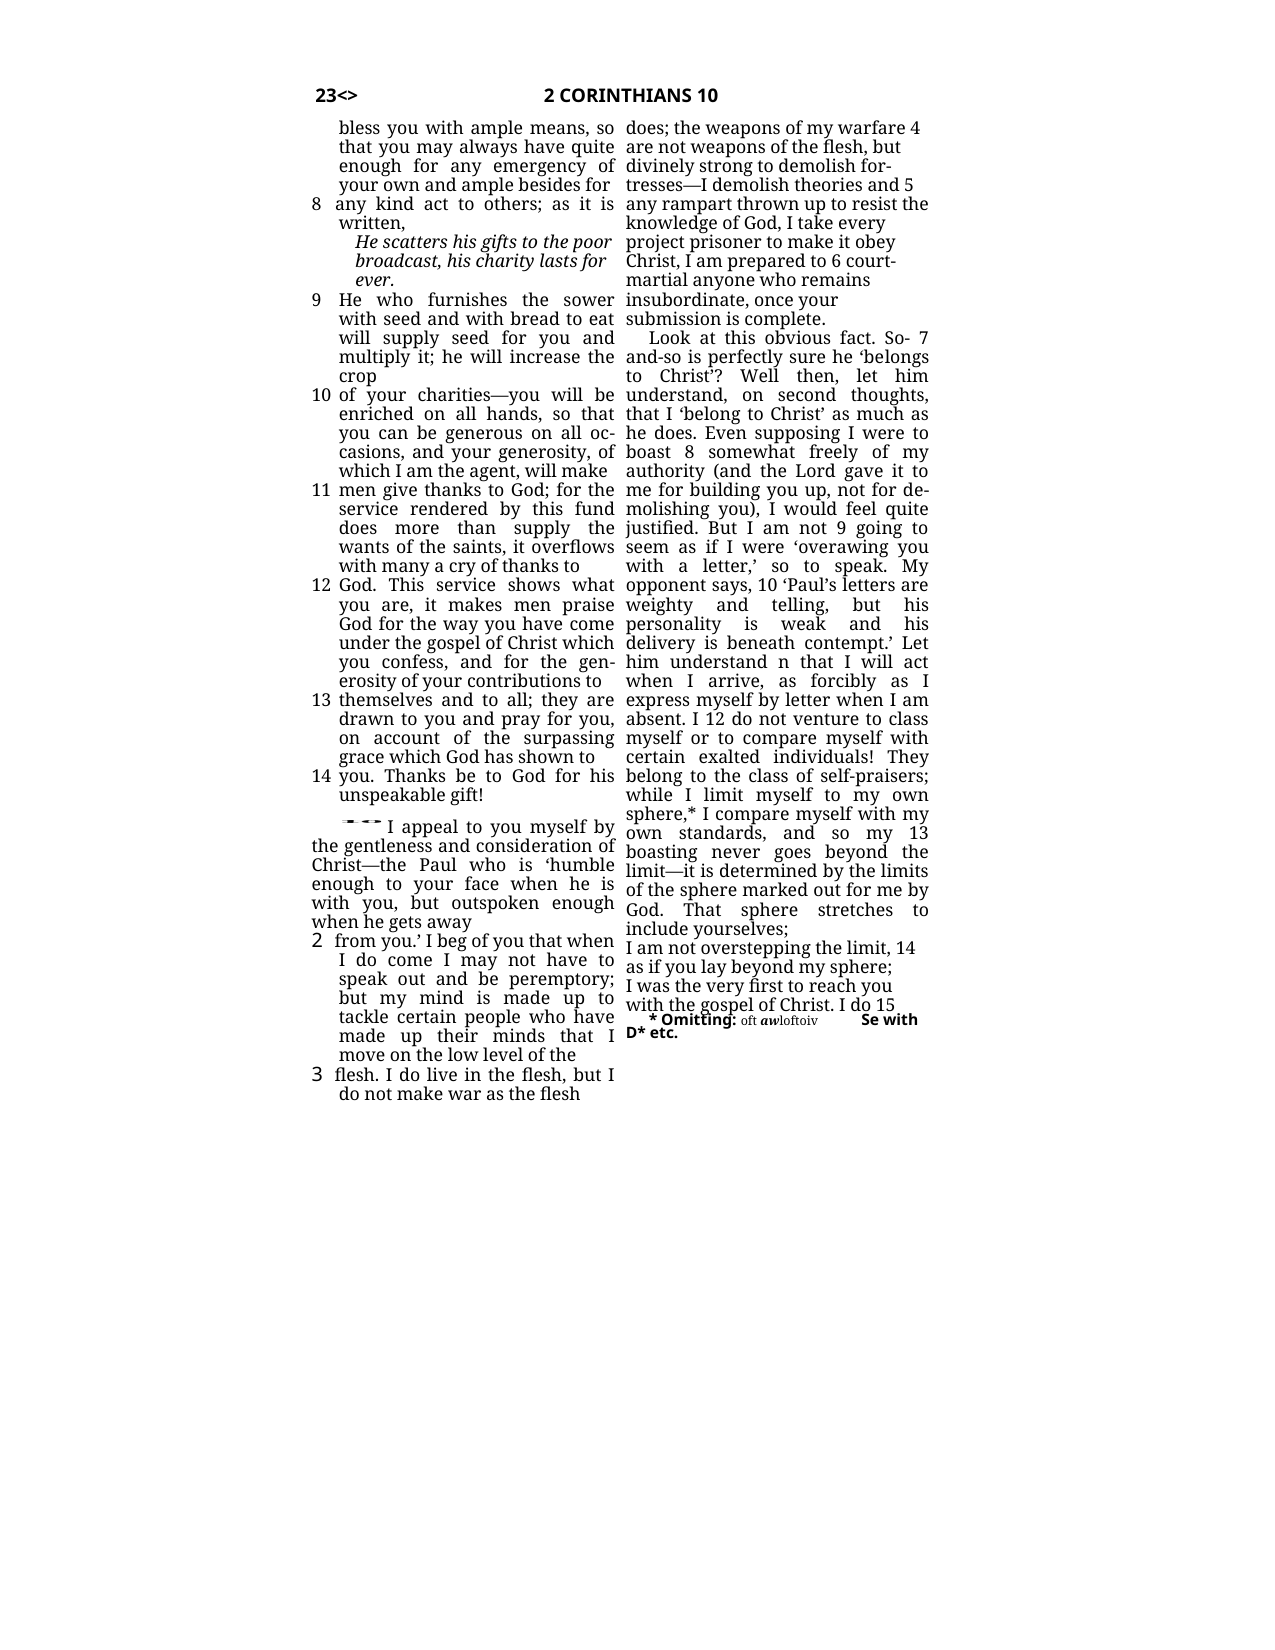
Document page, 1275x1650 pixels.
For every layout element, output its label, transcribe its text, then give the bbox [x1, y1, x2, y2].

list men give thanks to God; for the service rendered by this fund does more than supply the wants of the saints, it overflows with many a cry of thanks to [311, 481, 615, 577]
list from you.’ I beg of you that when I do come I may not have to speak out and be peremptory; but my mind is made up to tackle certain people who have made up their minds that I move on the low level of the [311, 932, 615, 1066]
text does; the weapons of my warfare 4 are not weapons of the flesh, but divinely strong to demolish for­tresses—I demolish theories and 5 any rampart thrown up to resist the knowledge of God, I take every project prisoner to make it obey Christ, I am prepared to 6 court-martial anyone who re­mains insubordinate, once your submission is complete. [626, 119, 929, 329]
text D* etc. [626, 1028, 929, 1041]
text I was the very first to reach you with the gospel of Christ. I do 15 [626, 977, 929, 1015]
text Look at this obvious fact. So- 7 and-so is perfectly sure he ‘be­longs to Christ’? Well then, let him understand, on second thoughts, that I ‘belong to Christ’ as much as he does. Even supposing I were to boast 8 somewhat freely of my authority (and the Lord gave it to me for building you up, not for de­molishing you), I would feel quite justified. But I am not 9 going to seem as if I were ‘over­awing you with a letter,’ so to speak. My opponent says, 10 ‘Paul’s letters are weighty and telling, but his personality is weak and his delivery is beneath contempt.’ Let him understand n that I will act when I arrive, as forcibly as I express myself by letter when I am absent. I 12 do not venture to class myself or to compare myself with certain exalted individuals! They be­long to the class of self-praisers; while I limit myself to my own sphere,* I compare myself with my own standards, and so my 13 boasting never goes beyond the limit—it is determined by the limits of the sphere marked out for me by God. That sphere stretches to include yourselves; [626, 329, 929, 939]
text He scatters his gifts to the poor broadcast, his charity lasts for ever. [355, 233, 615, 291]
list of your charities—you will be enriched on all hands, so that you can be generous on all oc­casions, and your generosity, of which I am the agent, will make [311, 386, 615, 481]
text I am not overstepping the limit, 14 as if you lay beyond my sphere; [626, 939, 929, 977]
text bless you with ample means, so that you may always have quite enough for any emergency of your own and ample besides for [338, 119, 615, 195]
list you. Thanks be to God for his unspeakable gift! [311, 767, 615, 805]
text I appeal to you myself by the gentleness and consid­eration of Christ—the Paul who is ‘humble enough to your face when he is with you, but out­spoken enough when he gets away [311, 818, 615, 932]
list any kind act to others; as it is written, [311, 195, 615, 233]
list God. This service shows what you are, it makes men praise God for the way you have come under the gospel of Christ which you confess, and for the gen­erosity of your contributions to [311, 577, 615, 691]
text * Omitting: oft awloftoiv Se with [648, 1015, 929, 1028]
list flesh. I do live in the flesh, but I do not make war as the flesh [311, 1066, 615, 1104]
list He who furnishes the sower with seed and with bread to eat will supply seed for you and multi­ply it; he will increase the crop [311, 291, 615, 386]
list themselves and to all; they are drawn to you and pray for you, on account of the surpassing grace which God has shown to [311, 691, 615, 767]
